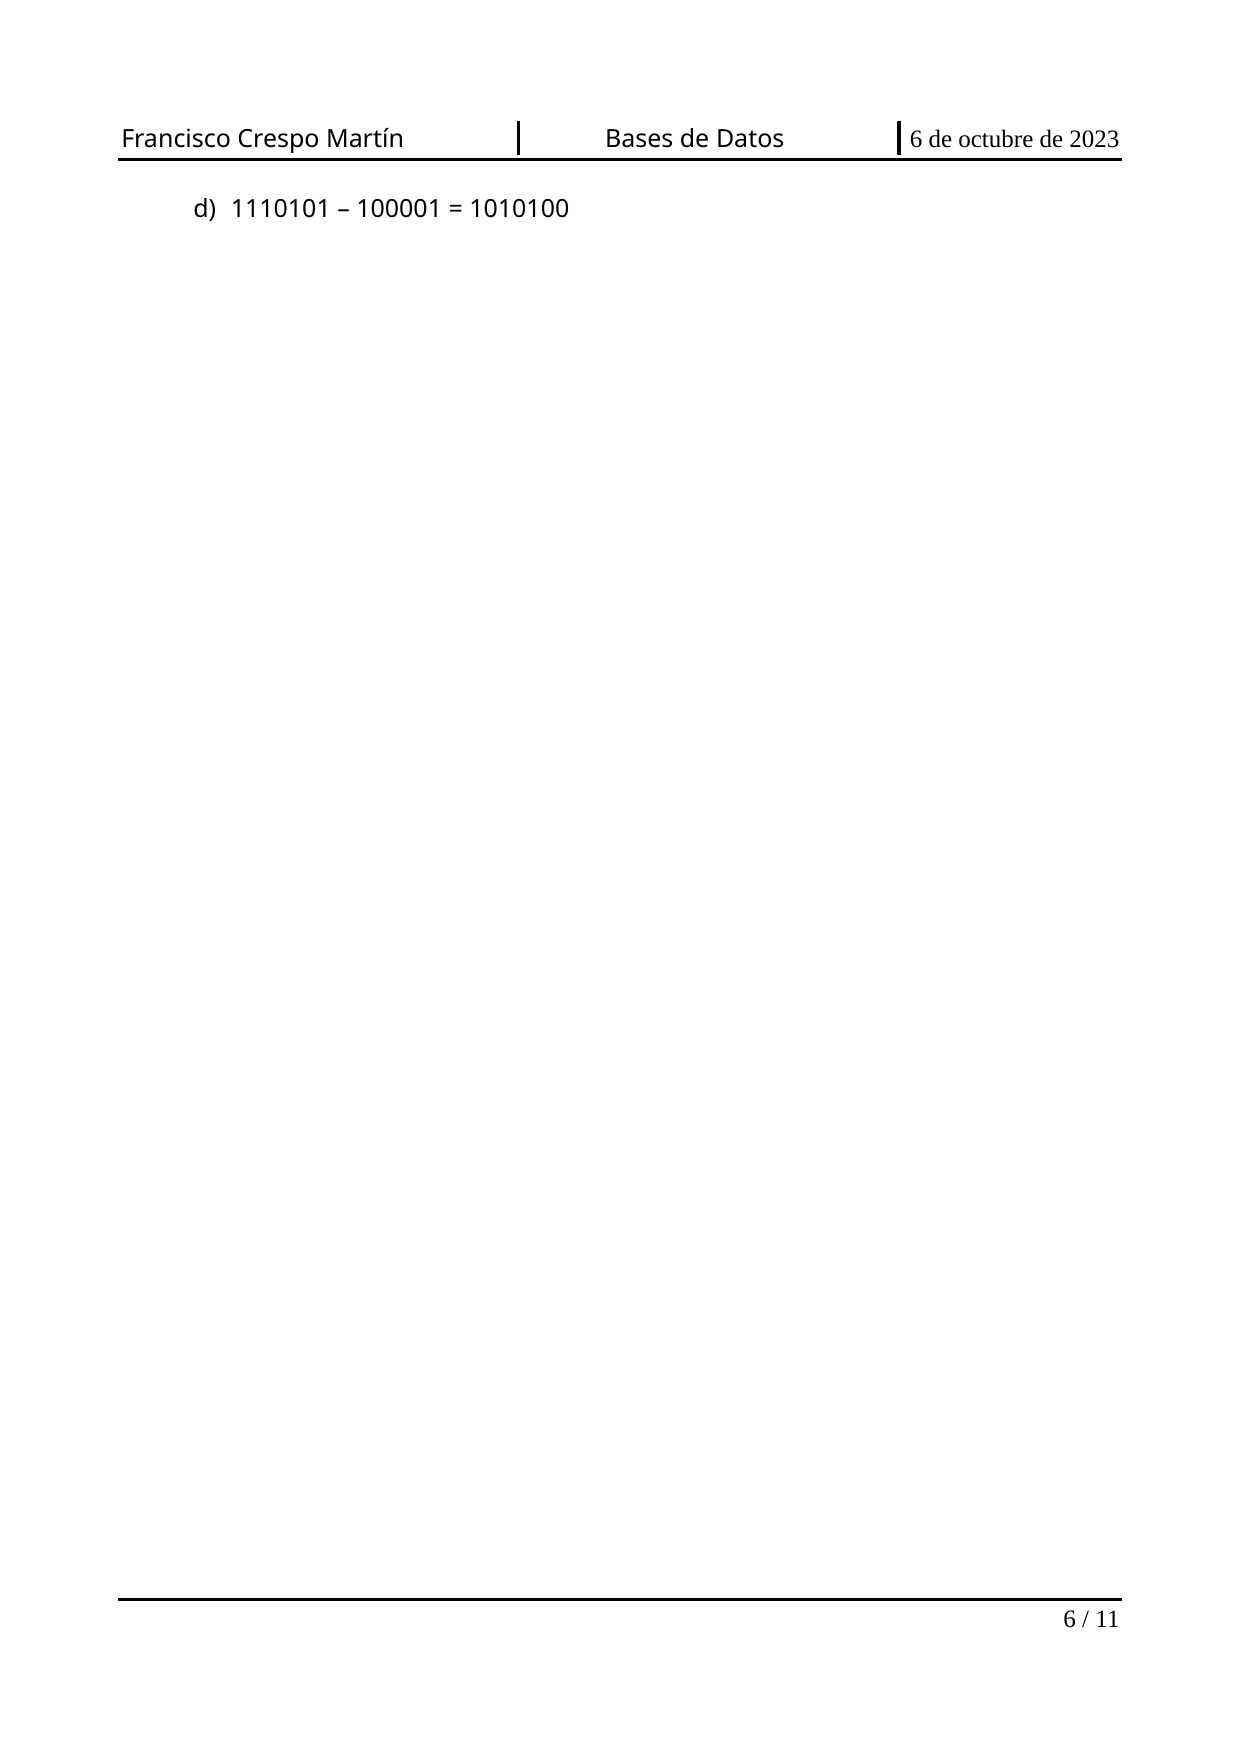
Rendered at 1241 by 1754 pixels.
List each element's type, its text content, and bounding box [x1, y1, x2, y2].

subtitle 1110101 – 100001 = 1010100 [193, 191, 1122, 225]
